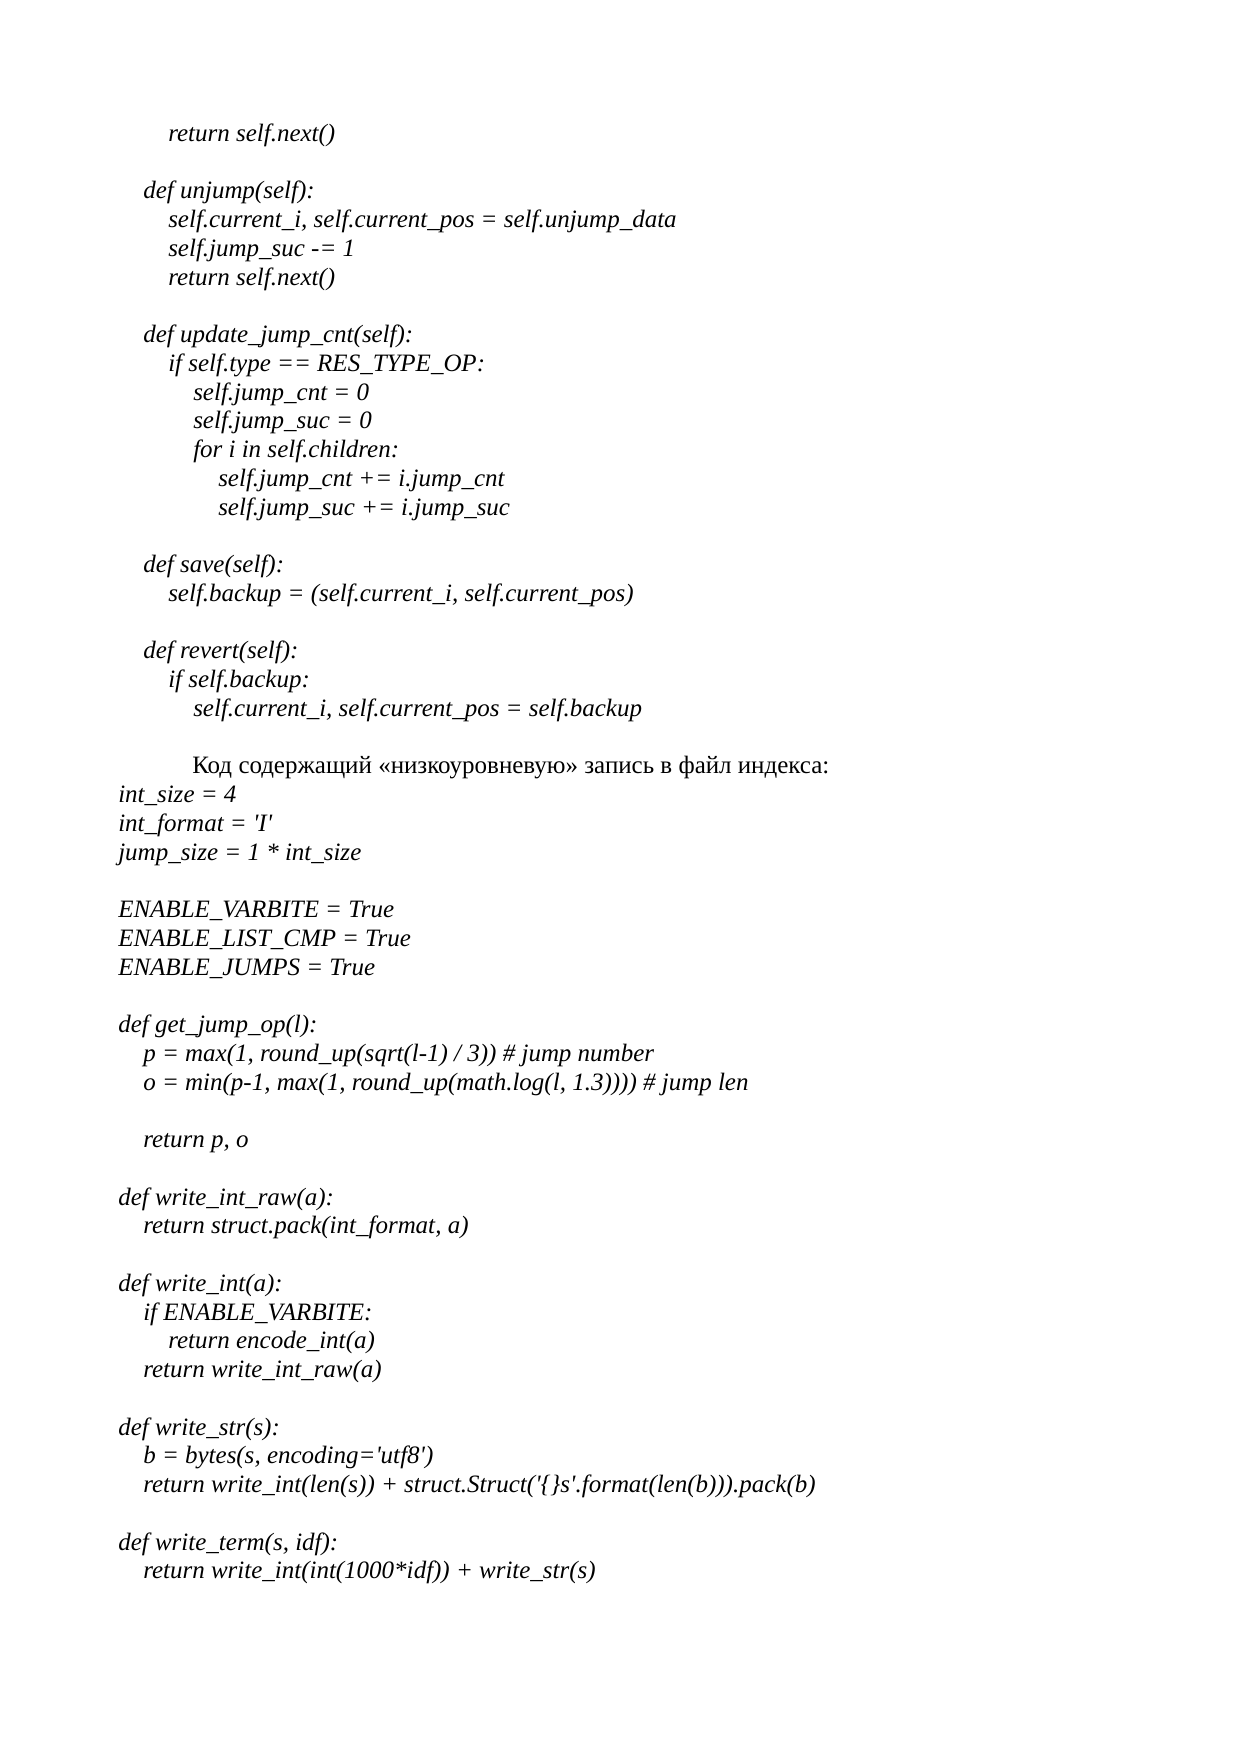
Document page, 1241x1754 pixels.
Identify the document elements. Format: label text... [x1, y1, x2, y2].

text return write_int(int(1000*idf)) + write_str(s) [118, 1556, 1122, 1584]
text self.jump_cnt += i.jump_cnt [118, 463, 1122, 492]
text if self.type == RES_TYPE_OP: [118, 348, 1122, 377]
text self.current_i, self.current_pos = self.unjump_data [118, 204, 1122, 233]
text p = max(1, round_up(sqrt(l-1) / 3)) # jump number [118, 1038, 1122, 1067]
text def save(self): [118, 549, 1122, 578]
text for i in self.children: [118, 434, 1122, 463]
text return self.next() [118, 262, 1122, 291]
text self.jump_cnt = 0 [118, 377, 1122, 406]
text self.current_i, self.current_pos = self.backup [118, 693, 1122, 722]
text ENABLE_LIST_CMP = True [118, 923, 1122, 952]
text return encode_int(a) [118, 1326, 1122, 1354]
text def write_int_raw(a): [118, 1182, 1122, 1211]
text def write_term(s, idf): [118, 1527, 1122, 1556]
text def write_str(s): [118, 1412, 1122, 1441]
text self.backup = (self.current_i, self.current_pos) [118, 578, 1122, 607]
text self.jump_suc += i.jump_suc [118, 492, 1122, 521]
text ENABLE_VARBITE = True [118, 894, 1122, 923]
text def write_int(a): [118, 1268, 1122, 1297]
text int_format = 'I' [118, 808, 1122, 837]
text def get_jump_op(l): [118, 1009, 1122, 1038]
text int_size = 4 [118, 779, 1122, 808]
text return write_int_raw(a) [118, 1354, 1122, 1383]
text def unjump(self): [118, 176, 1122, 204]
text def update_jump_cnt(self): [118, 319, 1122, 348]
text o = min(p-1, max(1, round_up(math.log(l, 1.3)))) # jump len [118, 1067, 1122, 1096]
text jump_size = 1 * int_size [118, 837, 1122, 866]
text return struct.pack(int_format, a) [118, 1211, 1122, 1239]
text self.jump_suc = 0 [118, 406, 1122, 434]
text return p, o [118, 1124, 1122, 1153]
text if ENABLE_VARBITE: [118, 1297, 1122, 1326]
text Код содержащий «низкоуровневую» запись в файл индекса: [118, 751, 1122, 779]
text return self.next() [118, 118, 1122, 147]
text def revert(self): [118, 636, 1122, 664]
text self.jump_suc -= 1 [118, 233, 1122, 262]
text ENABLE_JUMPS = True [118, 952, 1122, 981]
text if self.backup: [118, 664, 1122, 693]
text return write_int(len(s)) + struct.Struct('{}s'.format(len(b))).pack(b) [118, 1469, 1122, 1498]
text b = bytes(s, encoding='utf8') [118, 1441, 1122, 1469]
